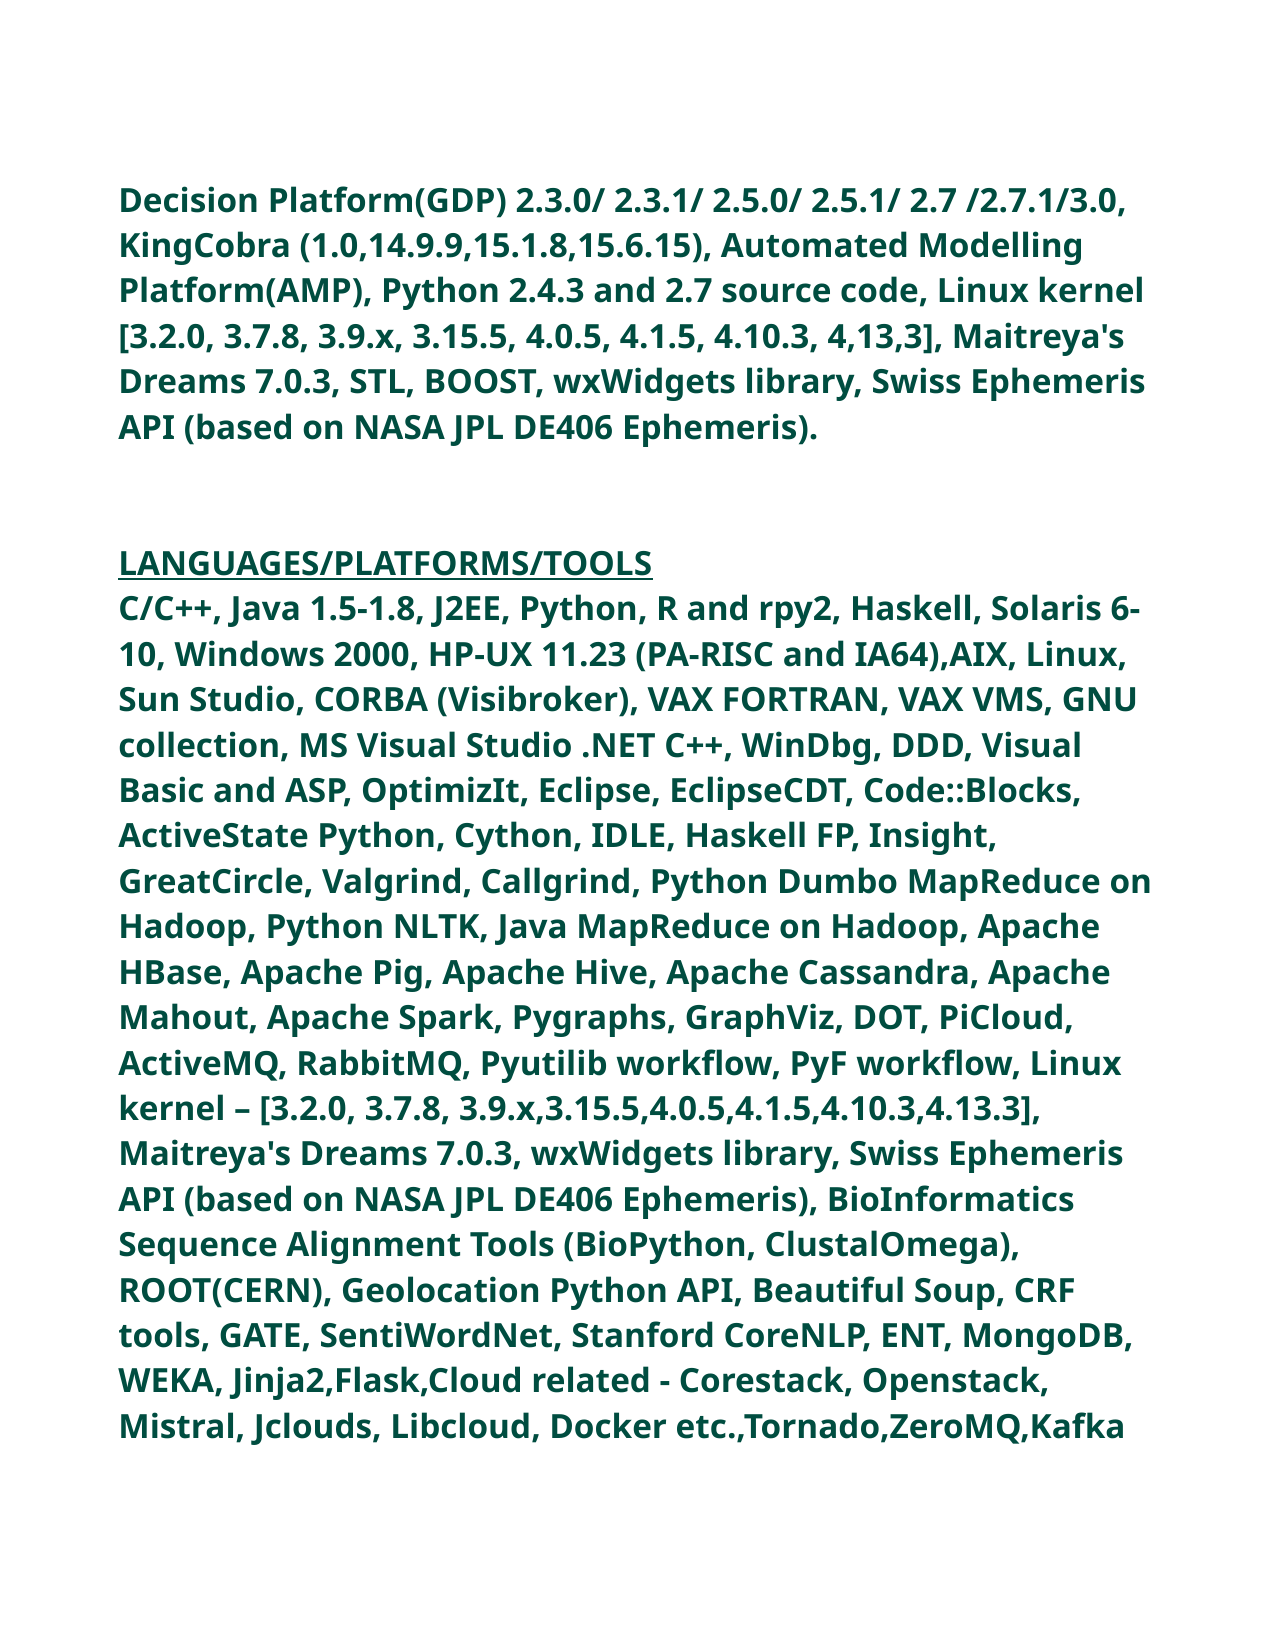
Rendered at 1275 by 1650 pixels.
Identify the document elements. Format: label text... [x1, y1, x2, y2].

text LANGUAGES/PLATFORMS/TOOLS [118, 540, 1157, 585]
text Decision Platform(GDP) 2.3.0/ 2.3.1/ 2.5.0/ 2.5.1/ 2.7 /2.7.1/3.0, KingCobra (1.0,14.9.9,15.1.8,15.6.15), Automated Modelling Platform(AMP), Python 2.4.3 and 2.7 source code, Linux kernel [3.2.0, 3.7.8, 3.9.x, 3.15.5, 4.0.5, 4.1.5, 4.10.3, 4,13,3], Maitreya's Dreams 7.0.3, STL, BOOST, wxWidgets library, Swiss Ephemeris API (based on NASA JPL DE406 Ephemeris). [118, 176, 1157, 449]
text C/C++, Java 1.5-1.8, J2EE, Python, R and rpy2, Haskell, Solaris 6-10, Windows 2000, HP-UX 11.23 (PA-RISC and IA64),AIX, Linux, Sun Studio, CORBA (Visibroker), VAX FORTRAN, VAX VMS, GNU collection, MS Visual Studio .NET C++, WinDbg, DDD, Visual Basic and ASP, OptimizIt, Eclipse, EclipseCDT, Code::Blocks, ActiveState Python, Cython, IDLE, Haskell FP, Insight, GreatCircle, Valgrind, Callgrind, Python Dumbo MapReduce on Hadoop, Python NLTK, Java MapReduce on Hadoop, Apache HBase, Apache Pig, Apache Hive, Apache Cassandra, Apache Mahout, Apache Spark, Pygraphs, GraphViz, DOT, PiCloud, ActiveMQ, RabbitMQ, Pyutilib workflow, PyF workflow, Linux kernel – [3.2.0, 3.7.8, 3.9.x,3.15.5,4.0.5,4.1.5,4.10.3,4.13.3], Maitreya's Dreams 7.0.3, wxWidgets library, Swiss Ephemeris API (based on NASA JPL DE406 Ephemeris), BioInformatics Sequence Alignment Tools (BioPython, ClustalOmega), ROOT(CERN), Geolocation Python API, Beautiful Soup, CRF tools, GATE, SentiWordNet, Stanford CoreNLP, ENT, MongoDB, WEKA, Jinja2,Flask,Cloud related - Corestack, Openstack, Mistral, Jclouds, Libcloud, Docker etc.,Tornado,ZeroMQ,Kafka [118, 585, 1157, 1448]
